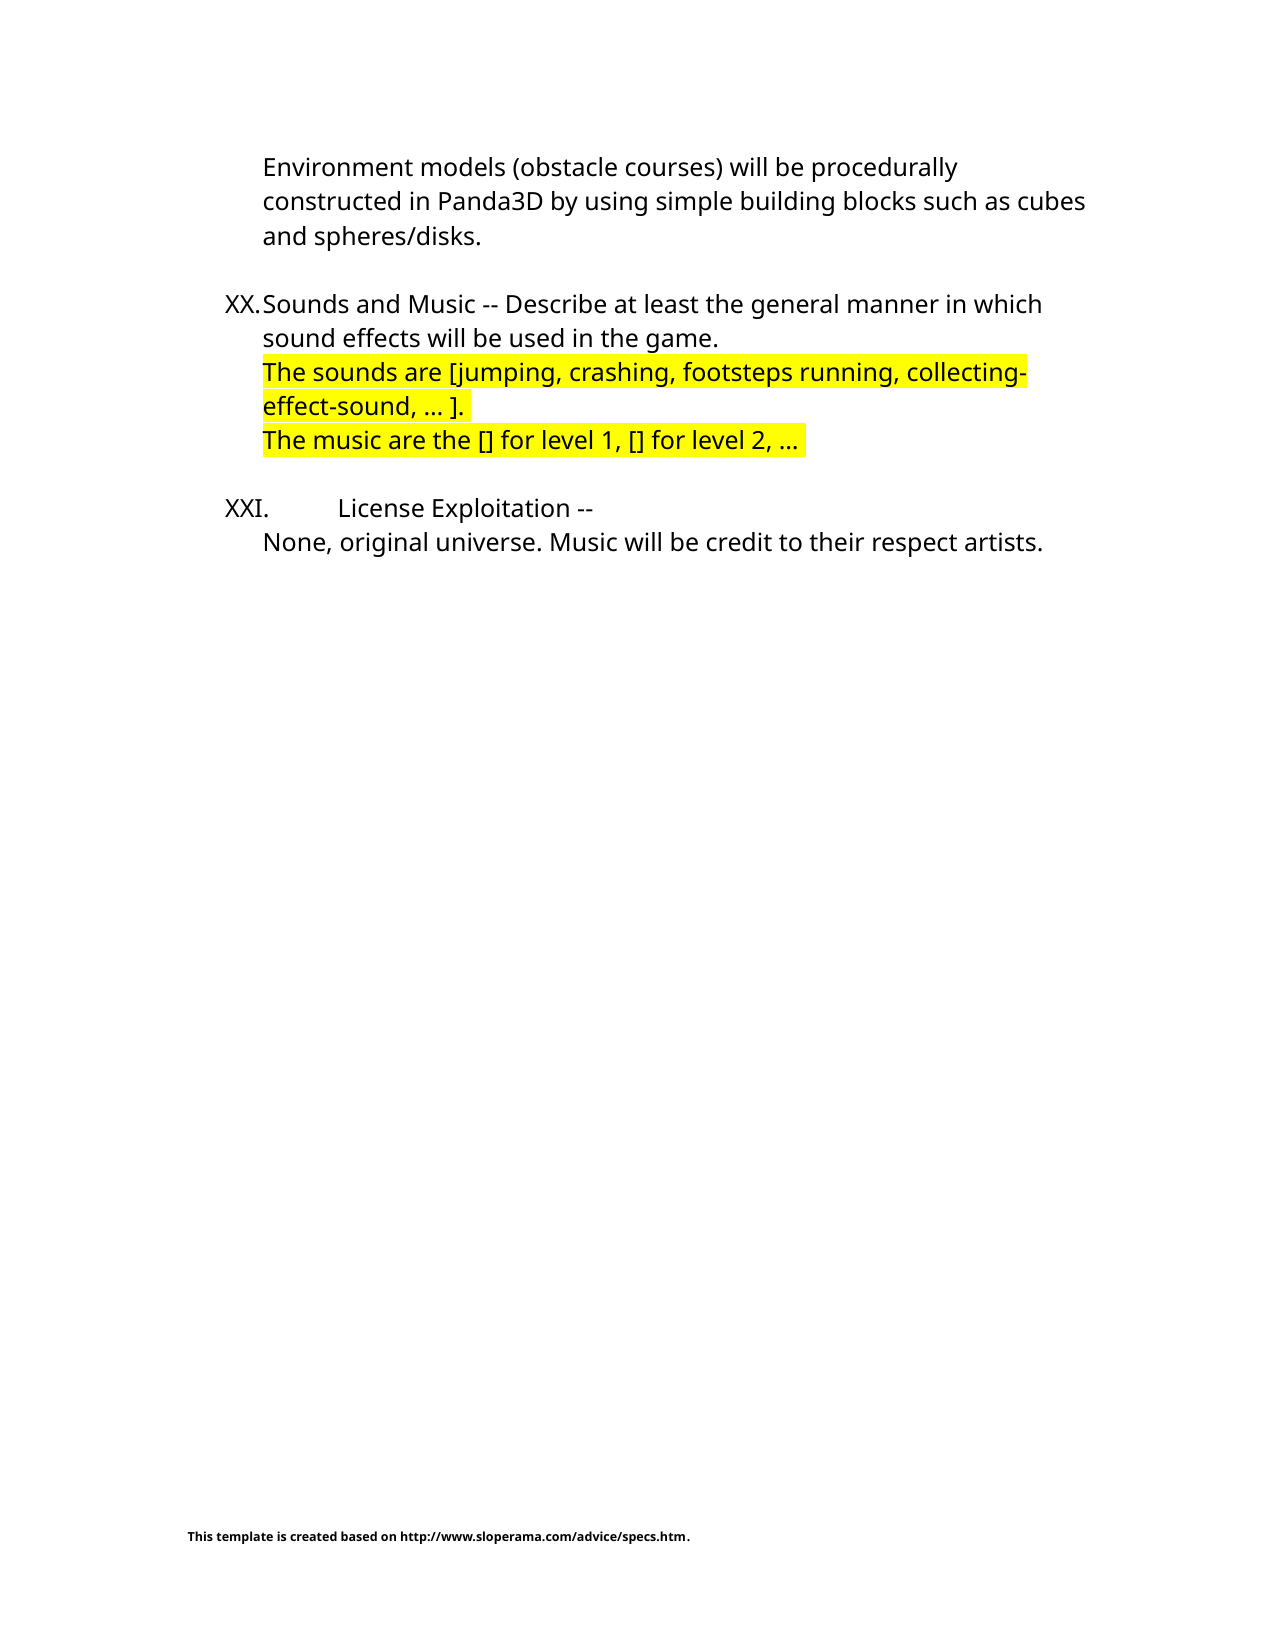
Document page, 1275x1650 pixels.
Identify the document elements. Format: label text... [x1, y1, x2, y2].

list License Exploitation -- [225, 491, 1087, 525]
text Environment models (obstacle courses) will be procedurally constructed in Panda3D by using simple building blocks such as cubes and spheres/disks. [262, 150, 1087, 252]
list None, original universe. Music will be credit to their respect artists. [262, 525, 1087, 559]
text The sounds are [jumping, crashing, footsteps running, collecting-effect-sound, … ]. [262, 354, 1087, 422]
text The music are the [] for level 1, [] for level 2, … [262, 422, 1087, 457]
list Sounds and Music -- Describe at least the general manner in which sound effects will be used in the game. [225, 286, 1087, 354]
